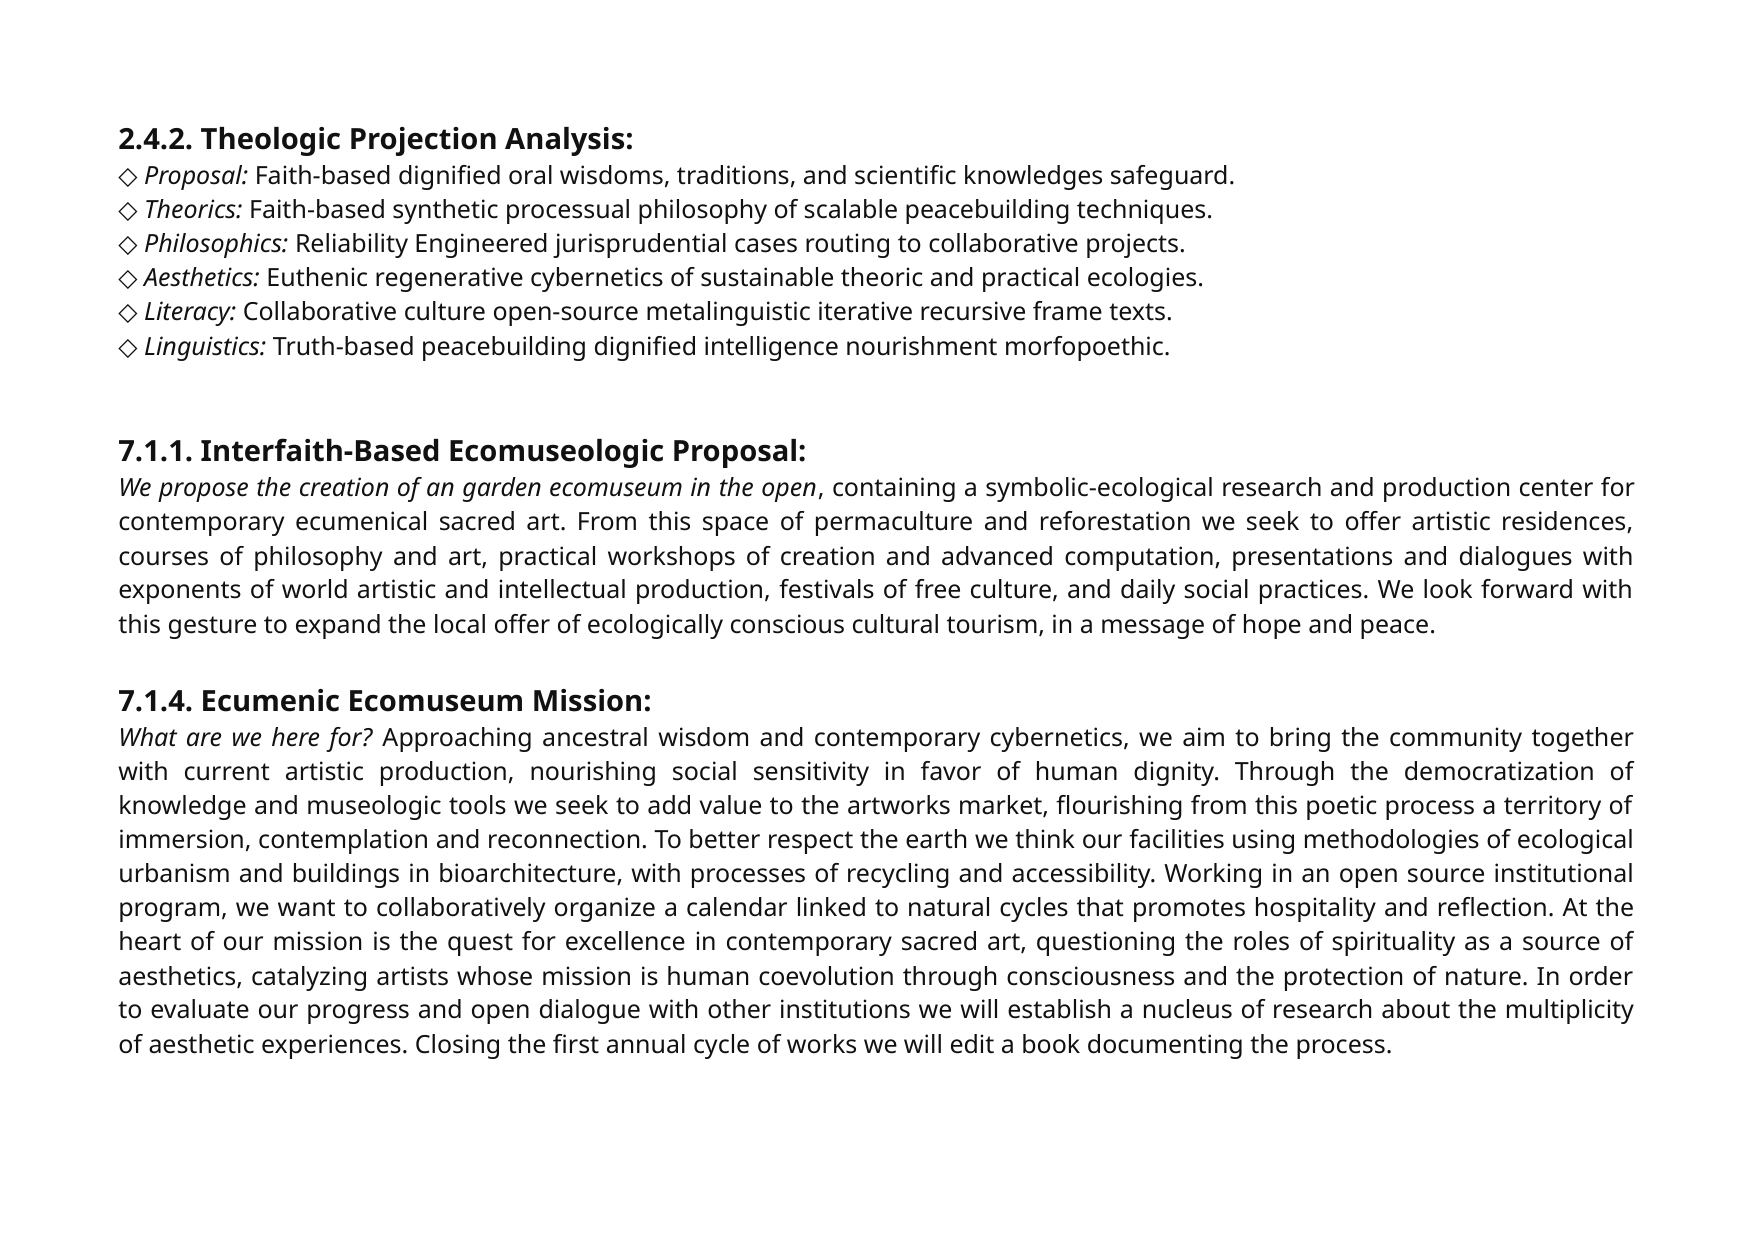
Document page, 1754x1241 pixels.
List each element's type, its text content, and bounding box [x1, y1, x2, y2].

text ◇ Proposal: Faith-based dignified oral wisdoms, traditions, and scientific knowledges safeguard. [118, 158, 1636, 192]
text 7.1.1. Interfaith-Based Ecomuseologic Proposal: [118, 430, 1636, 470]
text ◇ Aesthetics: Euthenic regenerative cybernetics of sustainable theoric and practical ecologies. [118, 260, 1636, 294]
text 2.4.2. Theologic Projection Analysis: [118, 118, 1636, 158]
text ◇ Philosophics: Reliability Engineered jurisprudential cases routing to collaborative projects. [118, 226, 1636, 260]
text ◇ Literacy: Collaborative culture open-source metalinguistic iterative recursive frame texts. [118, 294, 1636, 328]
text ◇ Theorics: Faith-based synthetic processual philosophy of scalable peacebuilding techniques. [118, 192, 1636, 226]
text We propose the creation of an garden ecomuseum in the open, containing a symbolic-ecological research and production center for contemporary ecumenical sacred art. From this space of permaculture and reforestation we seek to offer artistic residences, courses of philosophy and art, practical workshops of creation and advanced computation, presentations and dialogues with exponents of world artistic and intellectual production, festivals of free culture, and daily social practices. We look forward with this gesture to expand the local offer of ecologically conscious cultural tourism, in a message of hope and peace. [118, 470, 1636, 640]
text What are we here for? Approaching ancestral wisdom and contemporary cybernetics, we aim to bring the community together with current artistic production, nourishing social sensitivity in favor of human dignity. Through the democratization of knowledge and museologic tools we seek to add value to the artworks market, flourishing from this poetic process a territory of immersion, contemplation and reconnection. To better respect the earth we think our facilities using methodologies of ecological urbanism and buildings in bioarchitecture, with processes of recycling and accessibility. Working in an open source institutional program, we want to collaboratively organize a calendar linked to natural cycles that promotes hospitality and reflection. At the heart of our mission is the quest for excellence in contemporary sacred art, questioning the roles of spirituality as a source of aesthetics, catalyzing artists whose mission is human coevolution through consciousness and the protection of nature. In order to evaluate our progress and open dialogue with other institutions we will establish a nucleus of research about the multiplicity of aesthetic experiences. Closing the first annual cycle of works we will edit a book documenting the process. [118, 720, 1636, 1060]
text 7.1.4. Ecumenic Ecomuseum Mission: [118, 680, 1636, 720]
text ◇ Linguistics: Truth-based peacebuilding dignified intelligence nourishment morfopoethic. [118, 328, 1636, 362]
